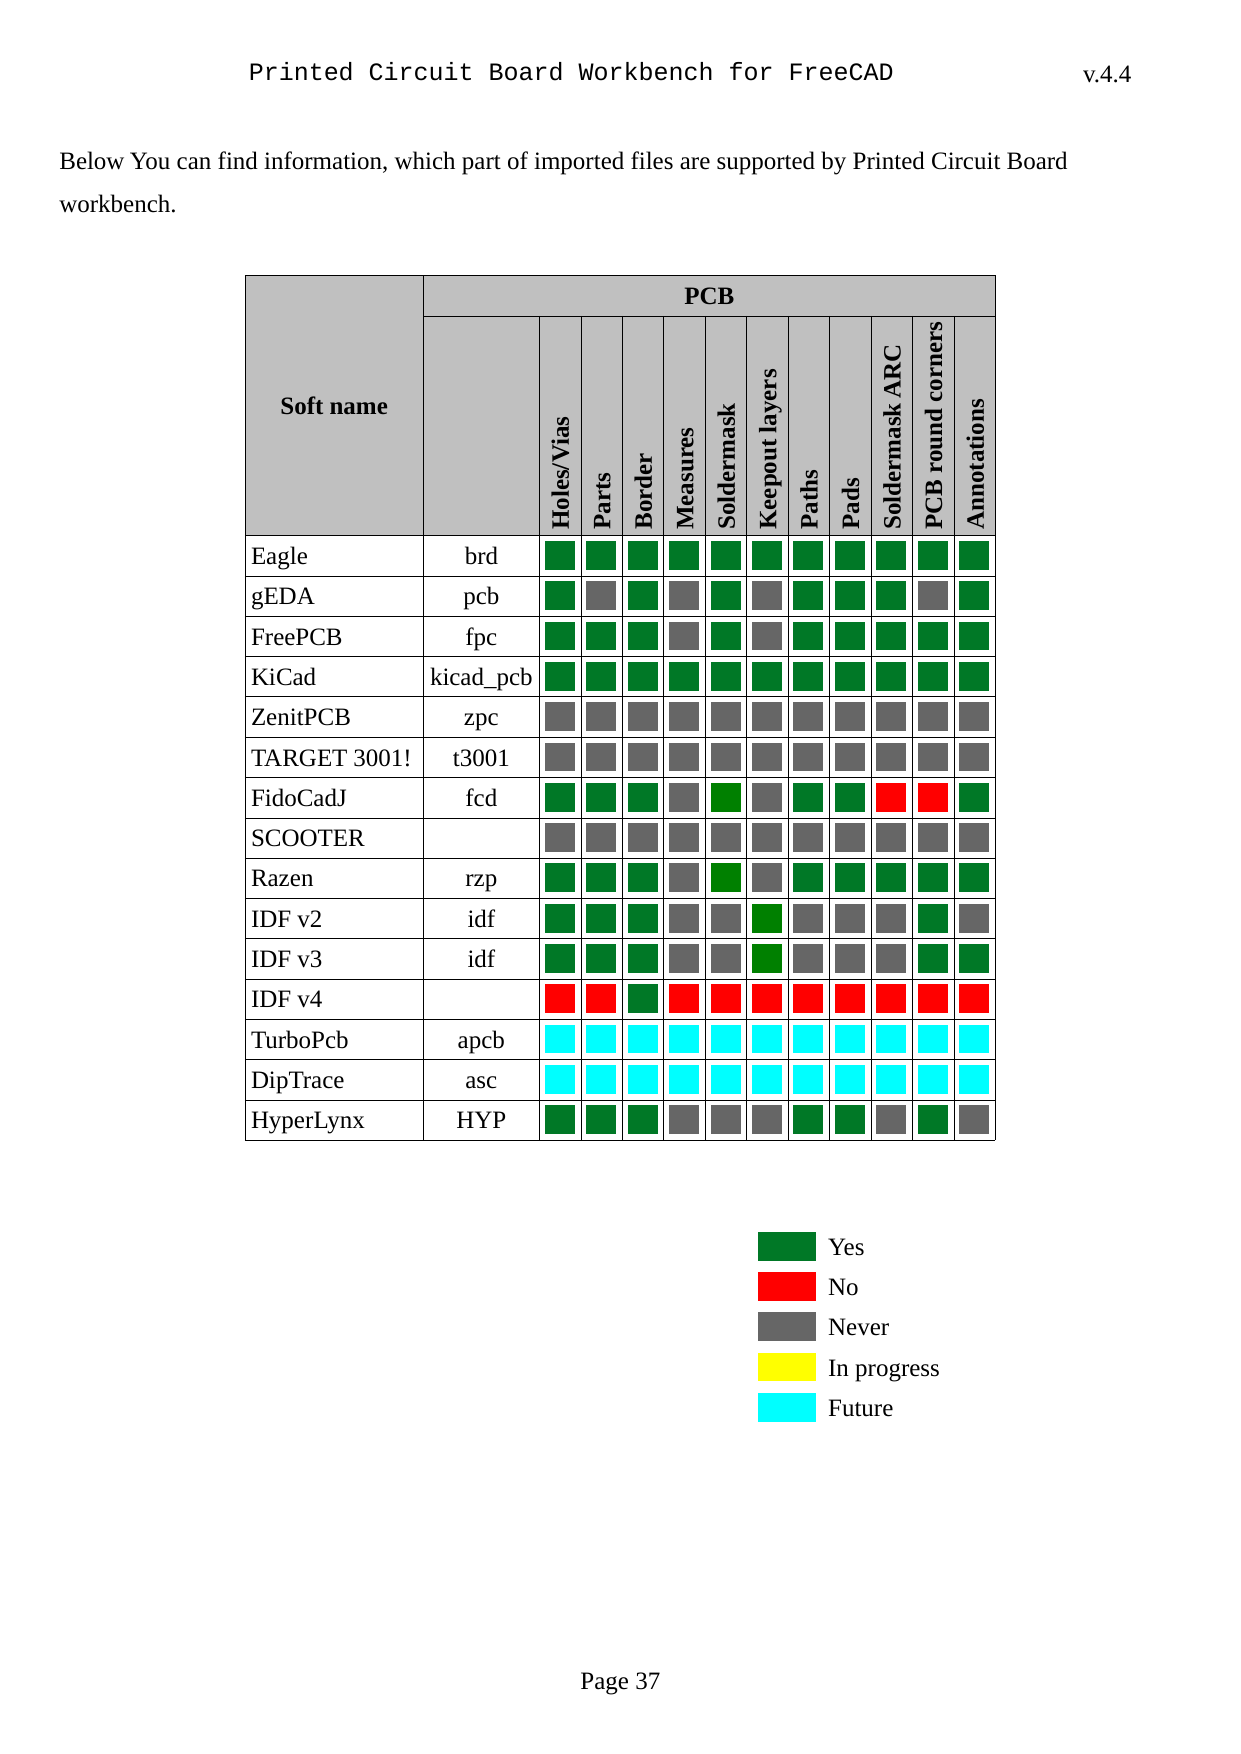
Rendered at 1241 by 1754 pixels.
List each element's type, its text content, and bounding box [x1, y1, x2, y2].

table_cell [664, 577, 705, 616]
table_cell [747, 980, 788, 1019]
table_cell [830, 819, 871, 858]
table_cell [789, 859, 829, 898]
table_cell gEDA [246, 577, 423, 616]
table_cell [706, 1020, 746, 1059]
table_cell [872, 1020, 912, 1059]
table_cell [582, 859, 622, 898]
table_cell [913, 657, 954, 696]
table_cell [706, 778, 746, 817]
table_cell zpc [424, 697, 539, 737]
table_cell [830, 738, 871, 777]
table_cell Soldermask [706, 317, 746, 535]
table_cell [540, 939, 581, 979]
table_cell [872, 536, 912, 576]
table_cell [913, 899, 954, 938]
table_cell Holes/Vias [540, 317, 581, 535]
table_cell [872, 859, 912, 898]
table_cell [623, 657, 663, 696]
table_cell [955, 939, 995, 979]
table_cell Pads [830, 317, 871, 535]
table_cell TurboPcb [246, 1020, 423, 1059]
table_cell [582, 778, 622, 817]
table_cell FreePCB [246, 617, 423, 656]
table_header [752, 1226, 822, 1266]
table_cell [747, 1101, 788, 1140]
table_cell [830, 1101, 871, 1140]
table_cell [582, 738, 622, 777]
table_cell No [822, 1266, 1064, 1307]
table_cell rzp [424, 859, 539, 898]
table_cell [752, 1387, 822, 1427]
table_cell [955, 778, 995, 817]
table_cell [830, 778, 871, 817]
table_cell [830, 980, 871, 1019]
table_cell [747, 617, 788, 656]
table_cell [747, 536, 788, 576]
table_cell [747, 859, 788, 898]
table_header Yes [822, 1226, 1064, 1266]
table_cell [664, 939, 705, 979]
table_cell [872, 1101, 912, 1140]
table_cell ZenitPCB [246, 697, 423, 737]
table_cell Paths [789, 317, 829, 535]
table_cell [955, 859, 995, 898]
table_cell [789, 899, 829, 938]
table_cell [706, 1101, 746, 1140]
table_cell [747, 738, 788, 777]
table_cell [913, 738, 954, 777]
table_cell [913, 939, 954, 979]
table_cell HyperLynx [246, 1101, 423, 1140]
table_cell [623, 1101, 663, 1140]
table_cell [623, 536, 663, 576]
table_cell fpc [424, 617, 539, 656]
text Below You can find information, which part of imported files are supported by Printed Circuit Board workbench. [59, 146, 1181, 218]
table_cell [752, 1266, 822, 1307]
table_cell [540, 899, 581, 938]
table_cell [747, 1060, 788, 1099]
table_cell [872, 577, 912, 616]
table_cell [747, 939, 788, 979]
table_cell brd [424, 536, 539, 576]
table_cell [955, 819, 995, 858]
table_cell [830, 939, 871, 979]
table_cell [955, 980, 995, 1019]
table_cell [540, 617, 581, 656]
table_cell [789, 536, 829, 576]
table_cell [623, 819, 663, 858]
table_cell [706, 536, 746, 576]
table_cell [540, 980, 581, 1019]
table_cell [830, 536, 871, 576]
table_cell [747, 577, 788, 616]
table_cell [540, 1060, 581, 1099]
table_cell SCOOTER [246, 819, 423, 858]
table_cell [582, 1060, 622, 1099]
table_cell fcd [424, 778, 539, 817]
table_cell idf [424, 899, 539, 938]
table_cell PCB round corners [913, 317, 954, 535]
table_cell [913, 617, 954, 656]
table_cell [913, 778, 954, 817]
table_cell [955, 617, 995, 656]
table_cell [830, 617, 871, 656]
table_cell [623, 617, 663, 656]
table_cell [789, 657, 829, 696]
table_cell FidoCadJ [246, 778, 423, 817]
table_cell Measures [664, 317, 705, 535]
table_cell IDF v3 [246, 939, 423, 979]
table_cell [623, 899, 663, 938]
table_header Soft name [246, 276, 423, 535]
table_cell [955, 1020, 995, 1059]
table_cell [706, 819, 746, 858]
table_cell [830, 657, 871, 696]
table_cell [664, 980, 705, 1019]
table_cell [913, 697, 954, 737]
table_cell [540, 859, 581, 898]
table_cell [747, 819, 788, 858]
table_cell [540, 577, 581, 616]
table_cell Razen [246, 859, 423, 898]
table_cell KiCad [246, 657, 423, 696]
table_cell [747, 778, 788, 817]
table_cell [664, 819, 705, 858]
table_cell [582, 980, 622, 1019]
table_cell [424, 819, 539, 858]
table_cell Soldermask ARC [872, 317, 912, 535]
table_cell [664, 859, 705, 898]
table_cell apcb [424, 1020, 539, 1059]
table_cell [747, 1020, 788, 1059]
table_cell [830, 899, 871, 938]
table_cell [789, 778, 829, 817]
table_cell [872, 819, 912, 858]
table_cell [664, 536, 705, 576]
table_cell [872, 980, 912, 1019]
table_cell [789, 1060, 829, 1099]
table_cell Never [822, 1307, 1064, 1347]
table_cell [582, 939, 622, 979]
table_cell IDF v2 [246, 899, 423, 938]
table_cell [789, 738, 829, 777]
table_cell [789, 1101, 829, 1140]
table_cell IDF v4 [246, 980, 423, 1019]
table_cell [955, 536, 995, 576]
table_cell [955, 1101, 995, 1140]
table_cell [747, 657, 788, 696]
table_cell In progress [822, 1347, 1064, 1387]
table_cell [706, 859, 746, 898]
table_cell [706, 1060, 746, 1099]
table_cell [955, 577, 995, 616]
table_cell [830, 859, 871, 898]
table_cell [706, 899, 746, 938]
table_cell [872, 617, 912, 656]
table_cell [582, 657, 622, 696]
table_cell [789, 980, 829, 1019]
table_cell [540, 819, 581, 858]
table_cell [913, 1060, 954, 1099]
table_cell [830, 577, 871, 616]
table_cell idf [424, 939, 539, 979]
table_cell [789, 819, 829, 858]
table_cell HYP [424, 1101, 539, 1140]
table_cell [664, 1020, 705, 1059]
table_cell [540, 778, 581, 817]
table_cell [913, 1101, 954, 1140]
table_cell [789, 939, 829, 979]
table_cell [664, 697, 705, 737]
table_cell [540, 1020, 581, 1059]
table_cell TARGET 3001! [246, 738, 423, 777]
table_cell [830, 1020, 871, 1059]
table_cell [913, 980, 954, 1019]
table_cell [830, 1060, 871, 1099]
table_cell asc [424, 1060, 539, 1099]
table_cell [706, 939, 746, 979]
table_cell [424, 980, 539, 1019]
table_cell [747, 899, 788, 938]
table_cell [540, 536, 581, 576]
table_cell [872, 657, 912, 696]
table_cell [913, 819, 954, 858]
table_cell [706, 617, 746, 656]
table_cell [582, 697, 622, 737]
table_cell [540, 657, 581, 696]
table_cell [872, 697, 912, 737]
table_cell [623, 577, 663, 616]
table_cell [623, 1020, 663, 1059]
table_cell [582, 577, 622, 616]
table_cell [955, 899, 995, 938]
table_cell [872, 1060, 912, 1099]
table_cell [955, 1060, 995, 1099]
table_cell pcb [424, 577, 539, 616]
table_cell [582, 617, 622, 656]
table_cell Parts [582, 317, 622, 535]
table_cell [424, 317, 539, 535]
table_cell [664, 657, 705, 696]
table_cell [789, 577, 829, 616]
table_cell [747, 697, 788, 737]
table_cell Future [822, 1387, 1064, 1427]
table_cell [540, 738, 581, 777]
table_cell [913, 577, 954, 616]
table_cell [872, 738, 912, 777]
table_cell [623, 980, 663, 1019]
table_cell [664, 778, 705, 817]
table_cell [540, 1101, 581, 1140]
table_cell [872, 778, 912, 817]
table_cell [752, 1347, 822, 1387]
table_cell [872, 939, 912, 979]
table_cell Eagle [246, 536, 423, 576]
table_cell [913, 859, 954, 898]
table_cell [623, 697, 663, 737]
table_cell [830, 697, 871, 737]
table_cell [955, 657, 995, 696]
table_cell [582, 819, 622, 858]
table_cell [664, 1060, 705, 1099]
table_cell [582, 1101, 622, 1140]
table_cell [623, 1060, 663, 1099]
table_cell [623, 778, 663, 817]
table_cell Annotations [955, 317, 995, 535]
table_cell [955, 738, 995, 777]
table_cell t3001 [424, 738, 539, 777]
table_cell [706, 657, 746, 696]
table_cell [913, 536, 954, 576]
table_header PCB [424, 276, 995, 316]
table_cell Border [623, 317, 663, 535]
table_cell [582, 899, 622, 938]
table_cell kicad_pcb [424, 657, 539, 696]
table_cell [664, 738, 705, 777]
table_cell DipTrace [246, 1060, 423, 1099]
table_cell [706, 697, 746, 737]
table_cell [706, 577, 746, 616]
table_cell [706, 980, 746, 1019]
table_cell [582, 1020, 622, 1059]
table_cell [789, 1020, 829, 1059]
table_cell [582, 536, 622, 576]
table_cell [955, 697, 995, 737]
table_cell [664, 1101, 705, 1140]
table_cell [664, 899, 705, 938]
table_cell [664, 617, 705, 656]
table_cell [623, 859, 663, 898]
table_cell [623, 738, 663, 777]
table_cell [752, 1307, 822, 1347]
table_cell [872, 899, 912, 938]
table_cell Keepout layers [747, 317, 788, 535]
table_cell [789, 697, 829, 737]
table_cell [540, 697, 581, 737]
table_cell [789, 617, 829, 656]
table_cell [623, 939, 663, 979]
table_cell [913, 1020, 954, 1059]
table_cell [706, 738, 746, 777]
